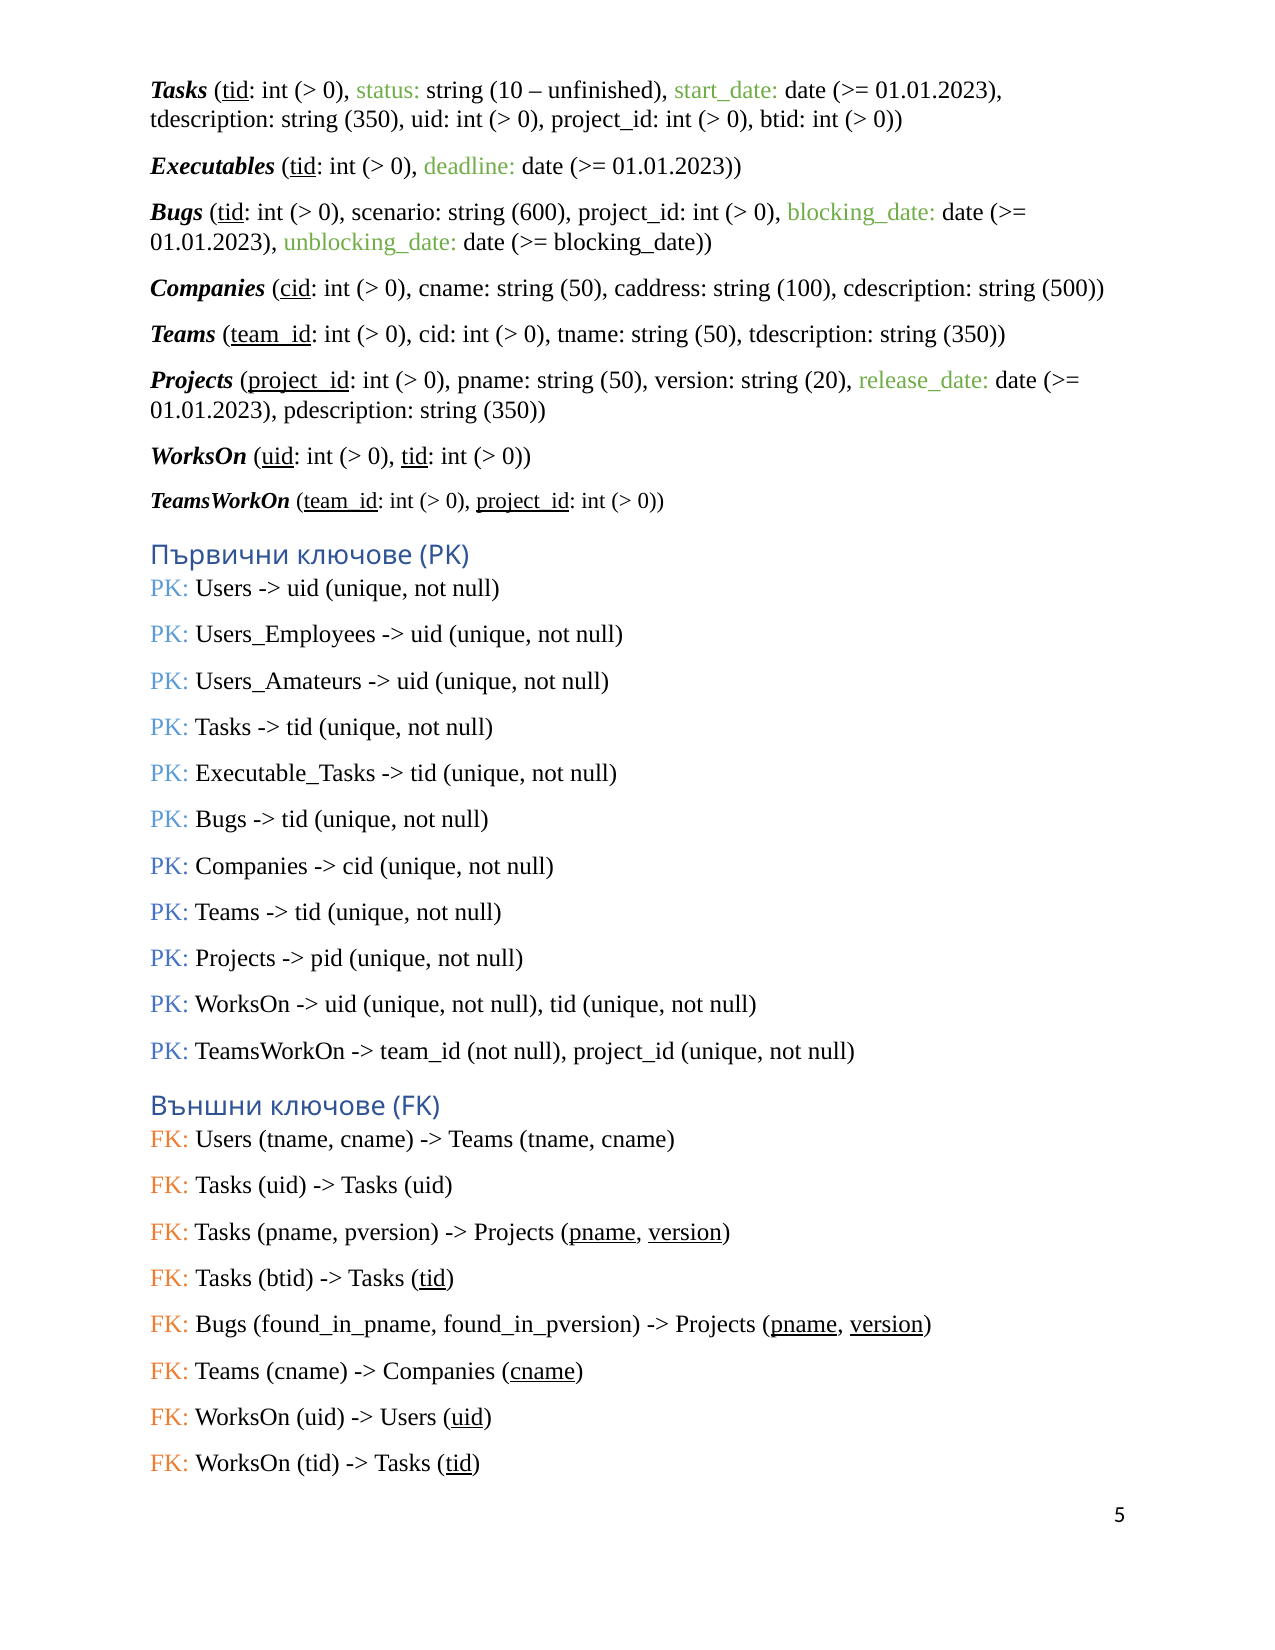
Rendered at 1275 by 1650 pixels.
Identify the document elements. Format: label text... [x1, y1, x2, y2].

text FK: Users (tname, cname) -> Teams (tname, cname) [150, 1124, 1125, 1153]
text FK: Bugs (found_in_pname, found_in_pversion) -> Projects (pname, version) [150, 1309, 1125, 1338]
subtitle Първични ключове (PK) [150, 535, 1125, 572]
text Teams (team_id: int (> 0), cid: int (> 0), tname: string (50), tdescription: string (350)) [150, 319, 1125, 348]
text FK: WorksOn (tid) -> Tasks (tid) [150, 1448, 1125, 1477]
text PK: Executable_Tasks -> tid (unique, not null) [150, 758, 1125, 787]
text Projects (project_id: int (> 0), pname: string (50), version: string (20), release_date: date (>= 01.01.2023), pdescription: string (350)) [150, 365, 1125, 424]
text FK: WorksOn (uid) -> Users (uid) [150, 1402, 1125, 1431]
text PK: Companies -> cid (unique, not null) [150, 851, 1125, 879]
text PK: Users -> uid (unique, not null) [150, 573, 1125, 602]
text PK: Bugs -> tid (unique, not null) [150, 804, 1125, 833]
text PK: Teams -> tid (unique, not null) [150, 897, 1125, 926]
text FK: Tasks (pname, pversion) -> Projects (pname, version) [150, 1217, 1125, 1246]
text Executables (tid: int (> 0), deadline: date (>= 01.01.2023)) [150, 151, 1125, 179]
text FK: Tasks (btid) -> Tasks (tid) [150, 1263, 1125, 1292]
text Companies (cid: int (> 0), cname: string (50), caddress: string (100), cdescription: string (500)) [150, 273, 1125, 302]
subtitle Външни ключове (FK) [150, 1086, 1125, 1123]
text Bugs (tid: int (> 0), scenario: string (600), project_id: int (> 0), blocking_date: date (>= 01.01.2023), unblocking_date: date (>= blocking_date)) [150, 197, 1125, 255]
text TeamsWorkOn (team_id: int (> 0), project_id: int (> 0)) [150, 487, 1125, 514]
text PK: Projects -> pid (unique, not null) [150, 943, 1125, 972]
text Tasks (tid: int (> 0), status: string (10 – unfinished), start_date: date (>= 01.01.2023), tdescription: string (350), uid: int (> 0), project_id: int (> 0), btid: int (> 0)) [150, 75, 1125, 133]
text PK: Tasks -> tid (unique, not null) [150, 712, 1125, 741]
text PK: Users_Employees -> uid (unique, not null) [150, 619, 1125, 648]
text PK: TeamsWorkOn -> team_id (not null), project_id (unique, not null) [150, 1036, 1125, 1064]
text PK: Users_Amateurs -> uid (unique, not null) [150, 666, 1125, 694]
text PK: WorksOn -> uid (unique, not null), tid (unique, not null) [150, 989, 1125, 1018]
text WorksOn (uid: int (> 0), tid: int (> 0)) [150, 441, 1125, 470]
text FK: Tasks (uid) -> Tasks (uid) [150, 1170, 1125, 1199]
text FK: Teams (cname) -> Companies (cname) [150, 1356, 1125, 1384]
